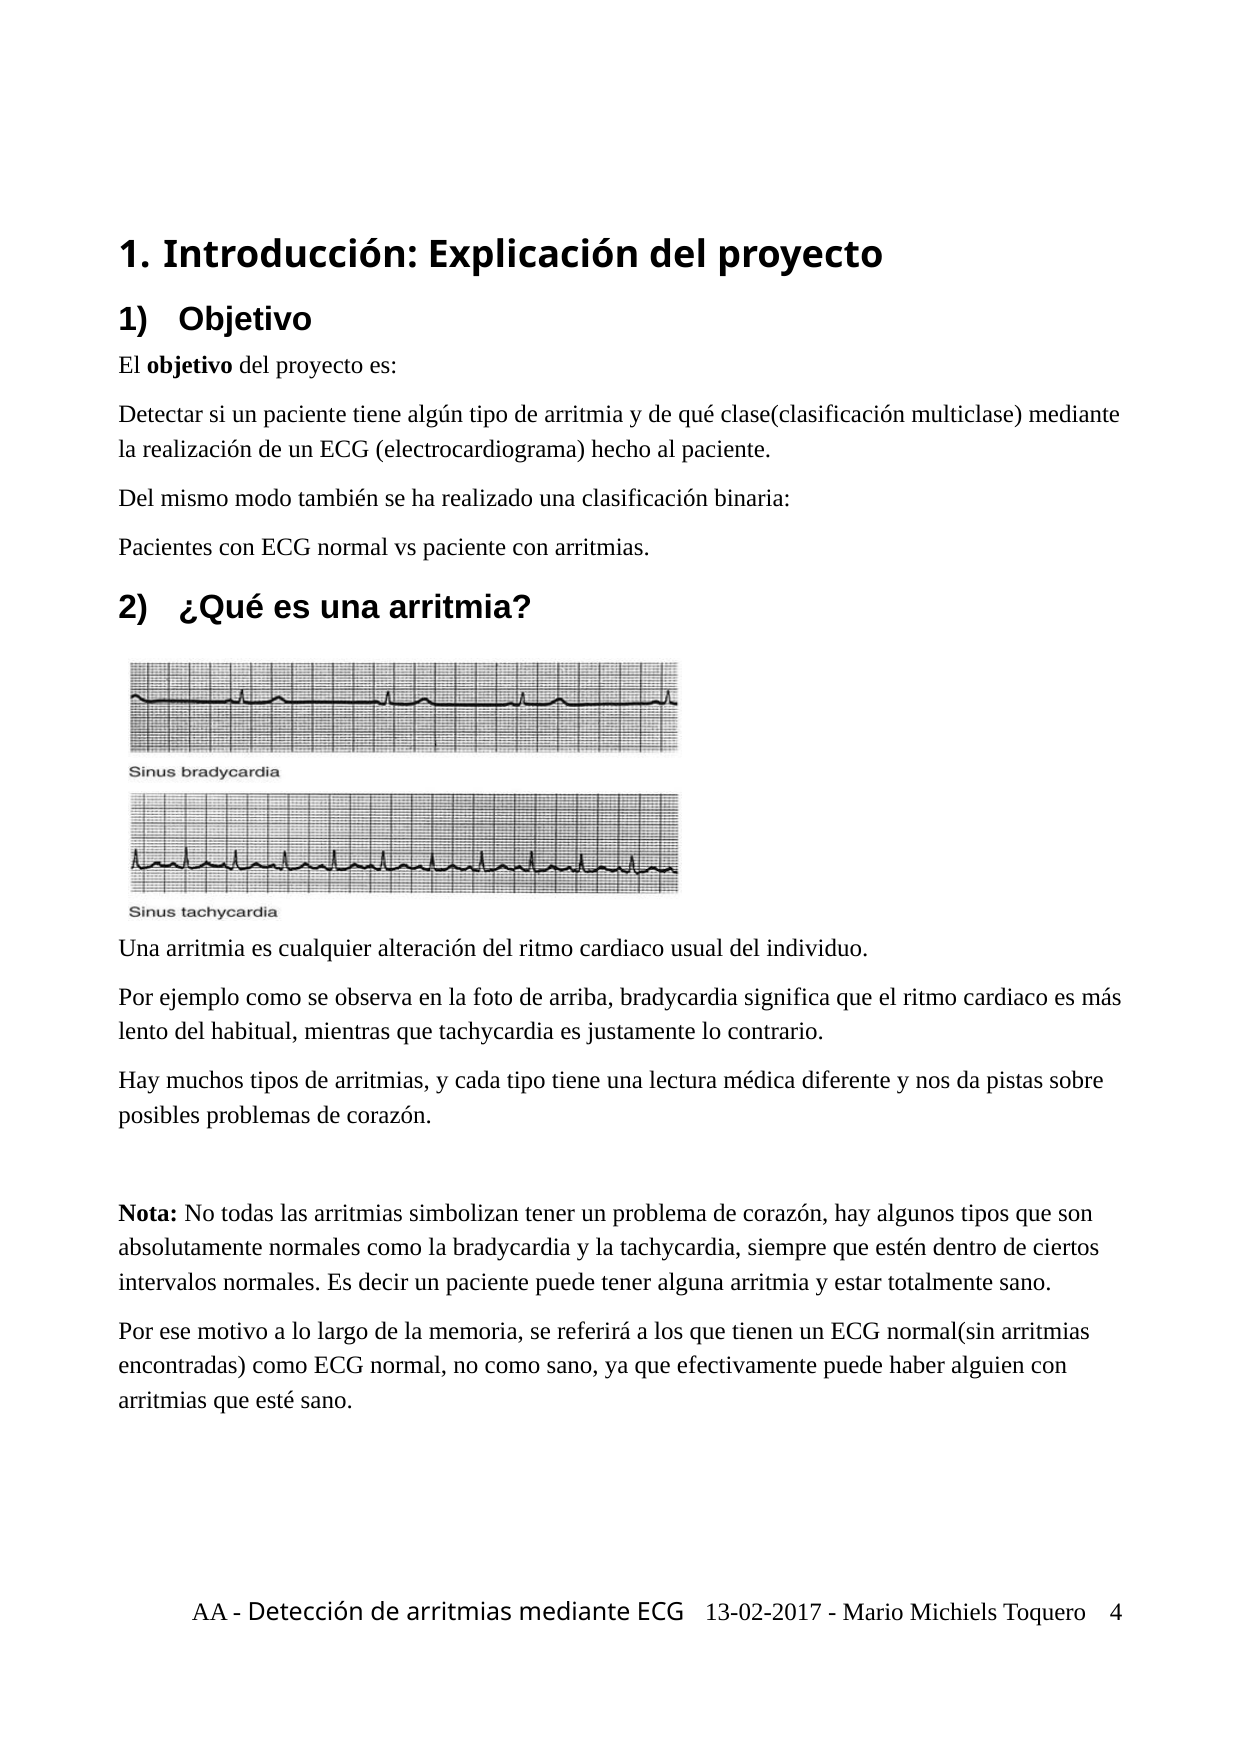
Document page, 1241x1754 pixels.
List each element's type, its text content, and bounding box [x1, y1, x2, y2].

text Detectar si un paciente tiene algún tipo de arritmia y de qué clase(clasificación multiclase) mediante la realización de un ECG (electrocardiograma) hecho al paciente. [118, 399, 1122, 463]
subtitle Introducción: Explicación del proyecto [118, 227, 1122, 278]
subtitle ¿Qué es una arritmia? [118, 587, 1122, 626]
picture [128, 658, 682, 921]
text Por ejemplo como se observa en la foto de arriba, bradycardia significa que el ritmo cardiaco es más lento del habitual, mientras que tachycardia es justamente lo contrario. [118, 982, 1122, 1045]
text Pacientes con ECG normal vs paciente con arritmias. [118, 532, 1122, 561]
text El objetivo del proyecto es: [118, 350, 1122, 379]
text Nota: No todas las arritmias simbolizan tener un problema de corazón, hay algunos tipos que son absolutamente normales como la bradycardia y la tachycardia, siempre que estén dentro de ciertos intervalos normales. Es decir un paciente puede tener alguna arritmia y estar totalmente sano. [118, 1198, 1122, 1296]
text Hay muchos tipos de arritmias, y cada tipo tiene una lectura médica diferente y nos da pistas sobre posibles problemas de corazón. [118, 1065, 1122, 1129]
text Una arritmia es cualquier alteración del ritmo cardiaco usual del individuo. [118, 933, 1122, 962]
text Por ese motivo a lo largo de la memoria, se referirá a los que tienen un ECG normal(sin arritmias encontradas) como ECG normal, no como sano, ya que efectivamente puede haber alguien con arritmias que esté sano. [118, 1316, 1122, 1414]
subtitle Objetivo [118, 299, 1122, 338]
text Del mismo modo también se ha realizado una clasificación binaria: [118, 483, 1122, 512]
